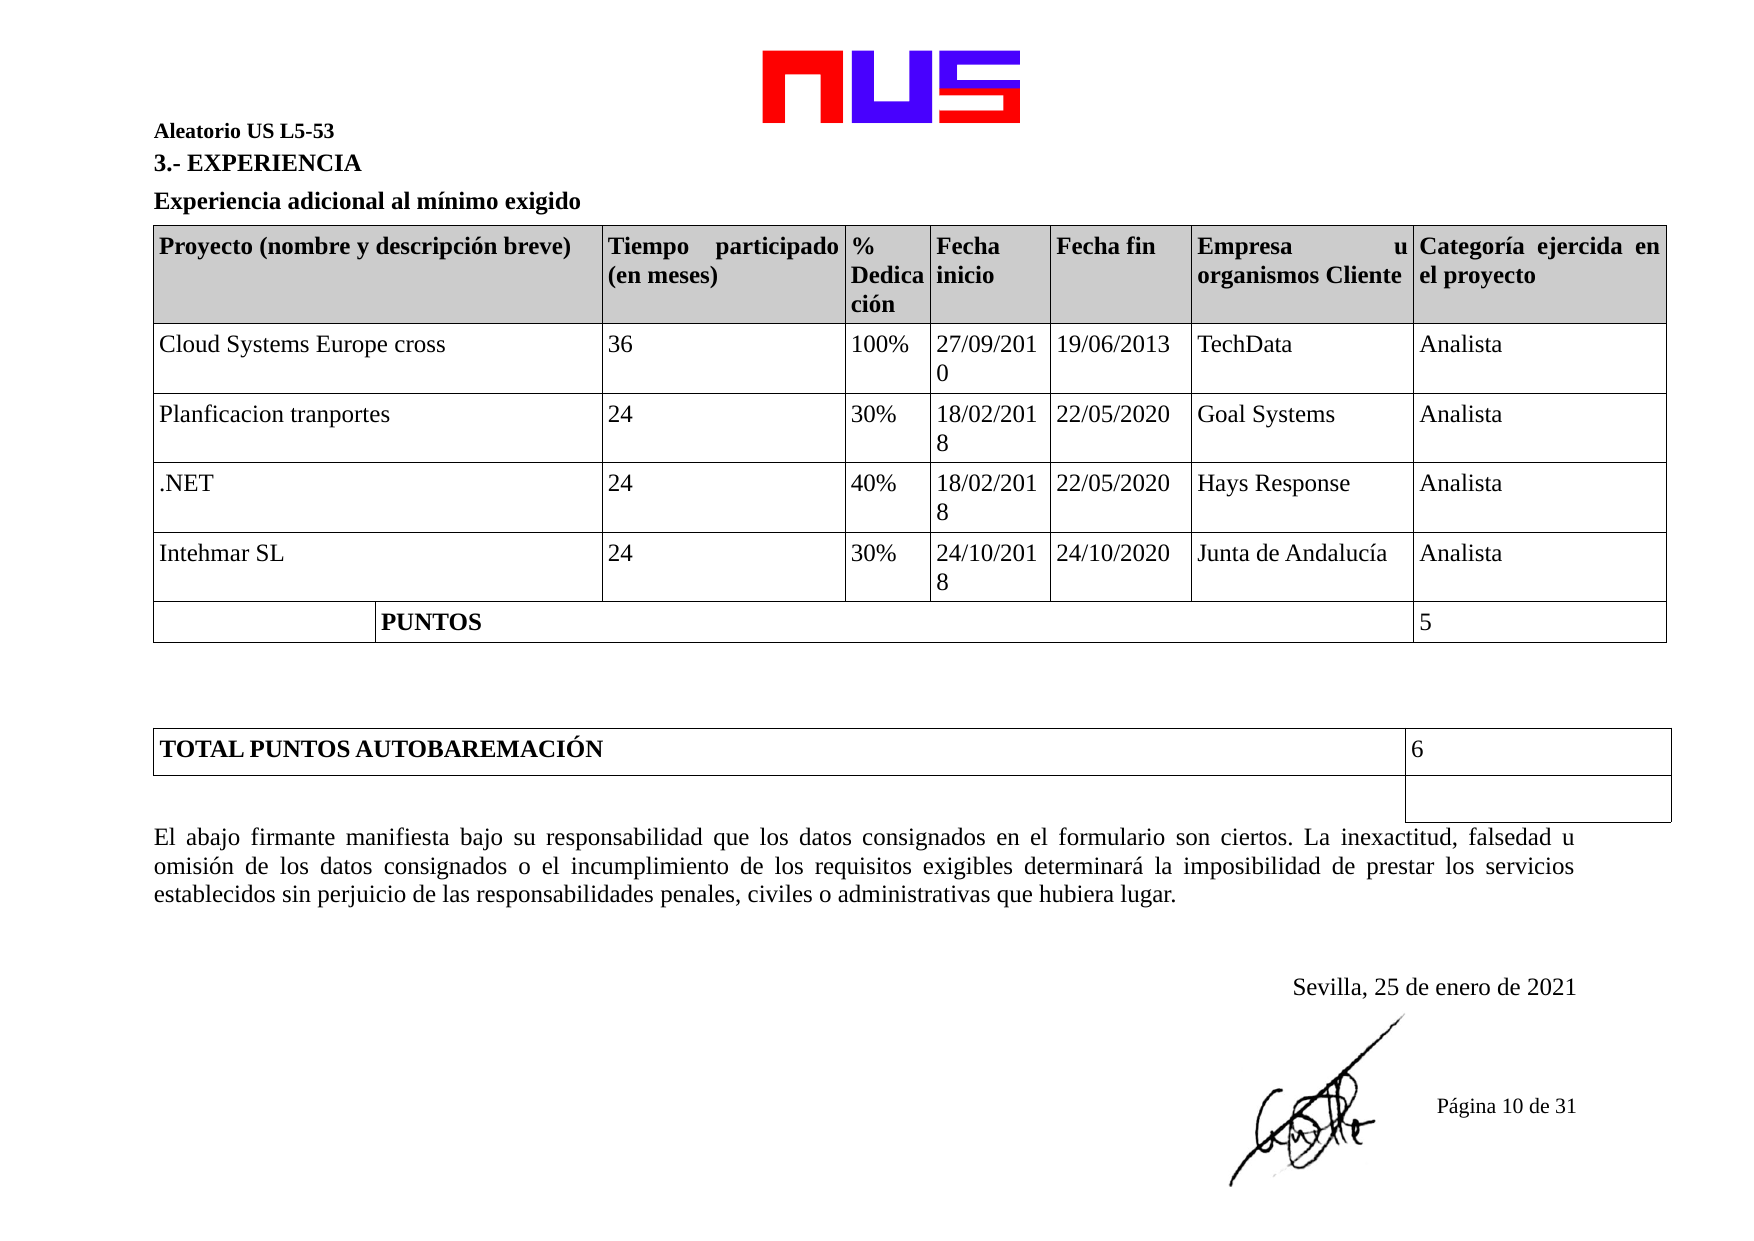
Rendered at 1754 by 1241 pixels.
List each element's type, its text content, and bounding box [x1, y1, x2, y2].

table_header TOTAL PUNTOS AUTOBAREMACIÓN [154, 729, 1405, 774]
table_header % Dedicación [846, 226, 930, 323]
table_cell 24 [603, 394, 845, 462]
table_cell 19/06/2013 [1051, 324, 1191, 393]
table_cell [154, 776, 1405, 821]
table_cell 22/05/2020 [1051, 463, 1191, 532]
table_cell 18/02/2018 [931, 394, 1050, 462]
table_header Categoría ejercida en el proyecto [1414, 226, 1666, 323]
table_cell 30% [846, 394, 930, 462]
table_cell 18/02/2018 [931, 463, 1050, 532]
table_cell [1406, 776, 1671, 821]
table_cell Analista [1414, 394, 1666, 462]
table_cell 30% [846, 533, 930, 601]
table_cell Analista [1414, 533, 1666, 601]
text 3.- EXPERIENCIA [153, 148, 1577, 176]
text Sevilla, 25 de enero de 2021 [818, 972, 1577, 1001]
table_cell 27/09/2010 [931, 324, 1050, 393]
table_header Proyecto (nombre y descripción breve) [154, 226, 602, 323]
table_cell Goal Systems [1192, 394, 1413, 462]
table_cell 24/10/2018 [931, 533, 1050, 601]
table_cell 24 [603, 533, 845, 601]
table_cell TechData [1192, 324, 1413, 393]
text Experiencia adicional al mínimo exigido [153, 186, 1577, 215]
table_cell 40% [846, 463, 930, 532]
table_cell 100% [846, 324, 930, 393]
table_header 6 [1406, 729, 1671, 774]
table_cell 22/05/2020 [1051, 394, 1191, 462]
table_cell Planficacion tranportes [154, 394, 602, 462]
table_cell PUNTOS [376, 602, 1413, 642]
table_cell [154, 602, 375, 642]
table_cell Analista [1414, 324, 1666, 393]
table_cell 24 [603, 463, 845, 532]
table_cell .NET [154, 463, 602, 532]
table_cell Intehmar SL [154, 533, 602, 601]
table_cell 24/10/2020 [1051, 533, 1191, 601]
table_cell Hays Response [1192, 463, 1413, 532]
table_header Fecha inicio [931, 226, 1050, 323]
table_header Tiempo participado (en meses) [603, 226, 845, 323]
table_cell Analista [1414, 463, 1666, 532]
table_header Empresa u organismos Cliente [1192, 226, 1413, 323]
table_cell Cloud Systems Europe cross [154, 324, 602, 393]
table_cell 5 [1414, 602, 1666, 642]
table_cell Junta de Andalucía [1192, 533, 1413, 601]
table_header Fecha fin [1051, 226, 1191, 323]
text El abajo firmante manifiesta bajo su responsabilidad que los datos consignados en el formulario son ciertos. La inexactitud, falsedad u omisión de los datos consignados o el incumplimiento de los requisitos exigibles determinará la imposibilidad de prestar los servicios establecidos sin perjuicio de las responsabilidades penales, civiles o administrativas que hubiera lugar. [153, 822, 1577, 908]
table_cell 36 [603, 324, 845, 393]
